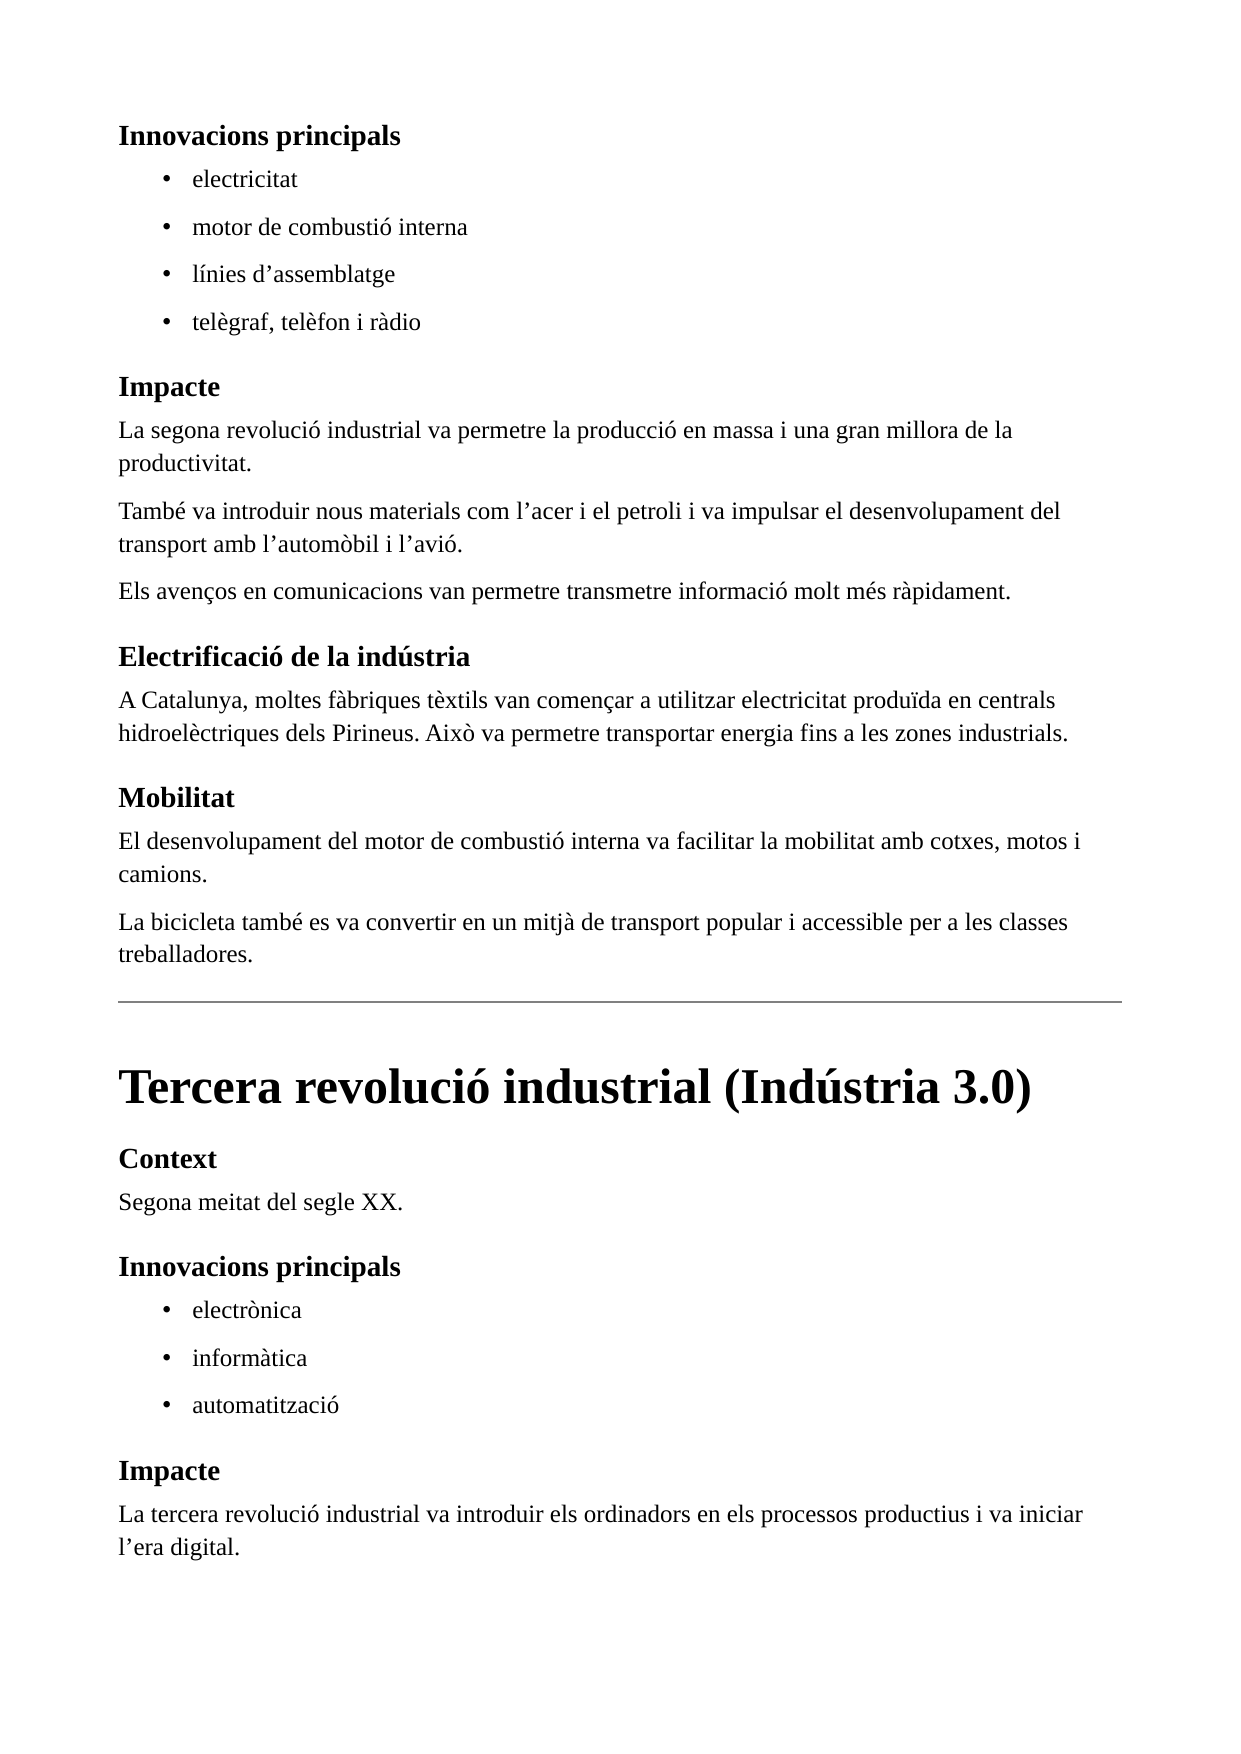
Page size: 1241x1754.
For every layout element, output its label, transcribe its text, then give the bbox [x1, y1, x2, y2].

text També va introduir nous materials com l’acer i el petroli i va impulsar el desenvolupament del transport amb l’automòbil i l’avió. [118, 496, 1122, 558]
list telègraf, telèfon i ràdio [162, 307, 1122, 336]
text La segona revolució industrial va permetre la producció en massa i una gran millora de la productivitat. [118, 415, 1122, 477]
subtitle Electrificació de la indústria [118, 639, 1122, 672]
list electricitat [162, 164, 1122, 193]
subtitle Innovacions principals [118, 118, 1122, 152]
text La tercera revolució industrial va introduir els ordinadors en els processos productius i va iniciar l’era digital. [118, 1499, 1122, 1561]
subtitle Innovacions principals [118, 1249, 1122, 1283]
subtitle Context [118, 1141, 1122, 1174]
text La bicicleta també es va convertir en un mitjà de transport popular i accessible per a les classes treballadores. [118, 907, 1122, 968]
list electrònica [162, 1295, 1122, 1324]
subtitle Tercera revolució industrial (Indústria 3.0) [118, 1056, 1122, 1114]
text Els avenços en comunicacions van permetre transmetre informació molt més ràpidament. [118, 576, 1122, 605]
text Segona meitat del segle XX. [118, 1187, 1122, 1216]
subtitle Impacte [118, 369, 1122, 403]
list informàtica [162, 1343, 1122, 1372]
list automatització [162, 1391, 1122, 1419]
text A Catalunya, moltes fàbriques tèxtils van començar a utilitzar electricitat produïda en centrals hidroelèctriques dels Pirineus. Això va permetre transportar energia fins a les zones industrials. [118, 685, 1122, 746]
text El desenvolupament del motor de combustió interna va facilitar la mobilitat amb cotxes, motos i camions. [118, 826, 1122, 888]
list motor de combustió interna [162, 212, 1122, 241]
subtitle Mobilitat [118, 780, 1122, 813]
list línies d’assemblatge [162, 259, 1122, 288]
subtitle Impacte [118, 1453, 1122, 1486]
